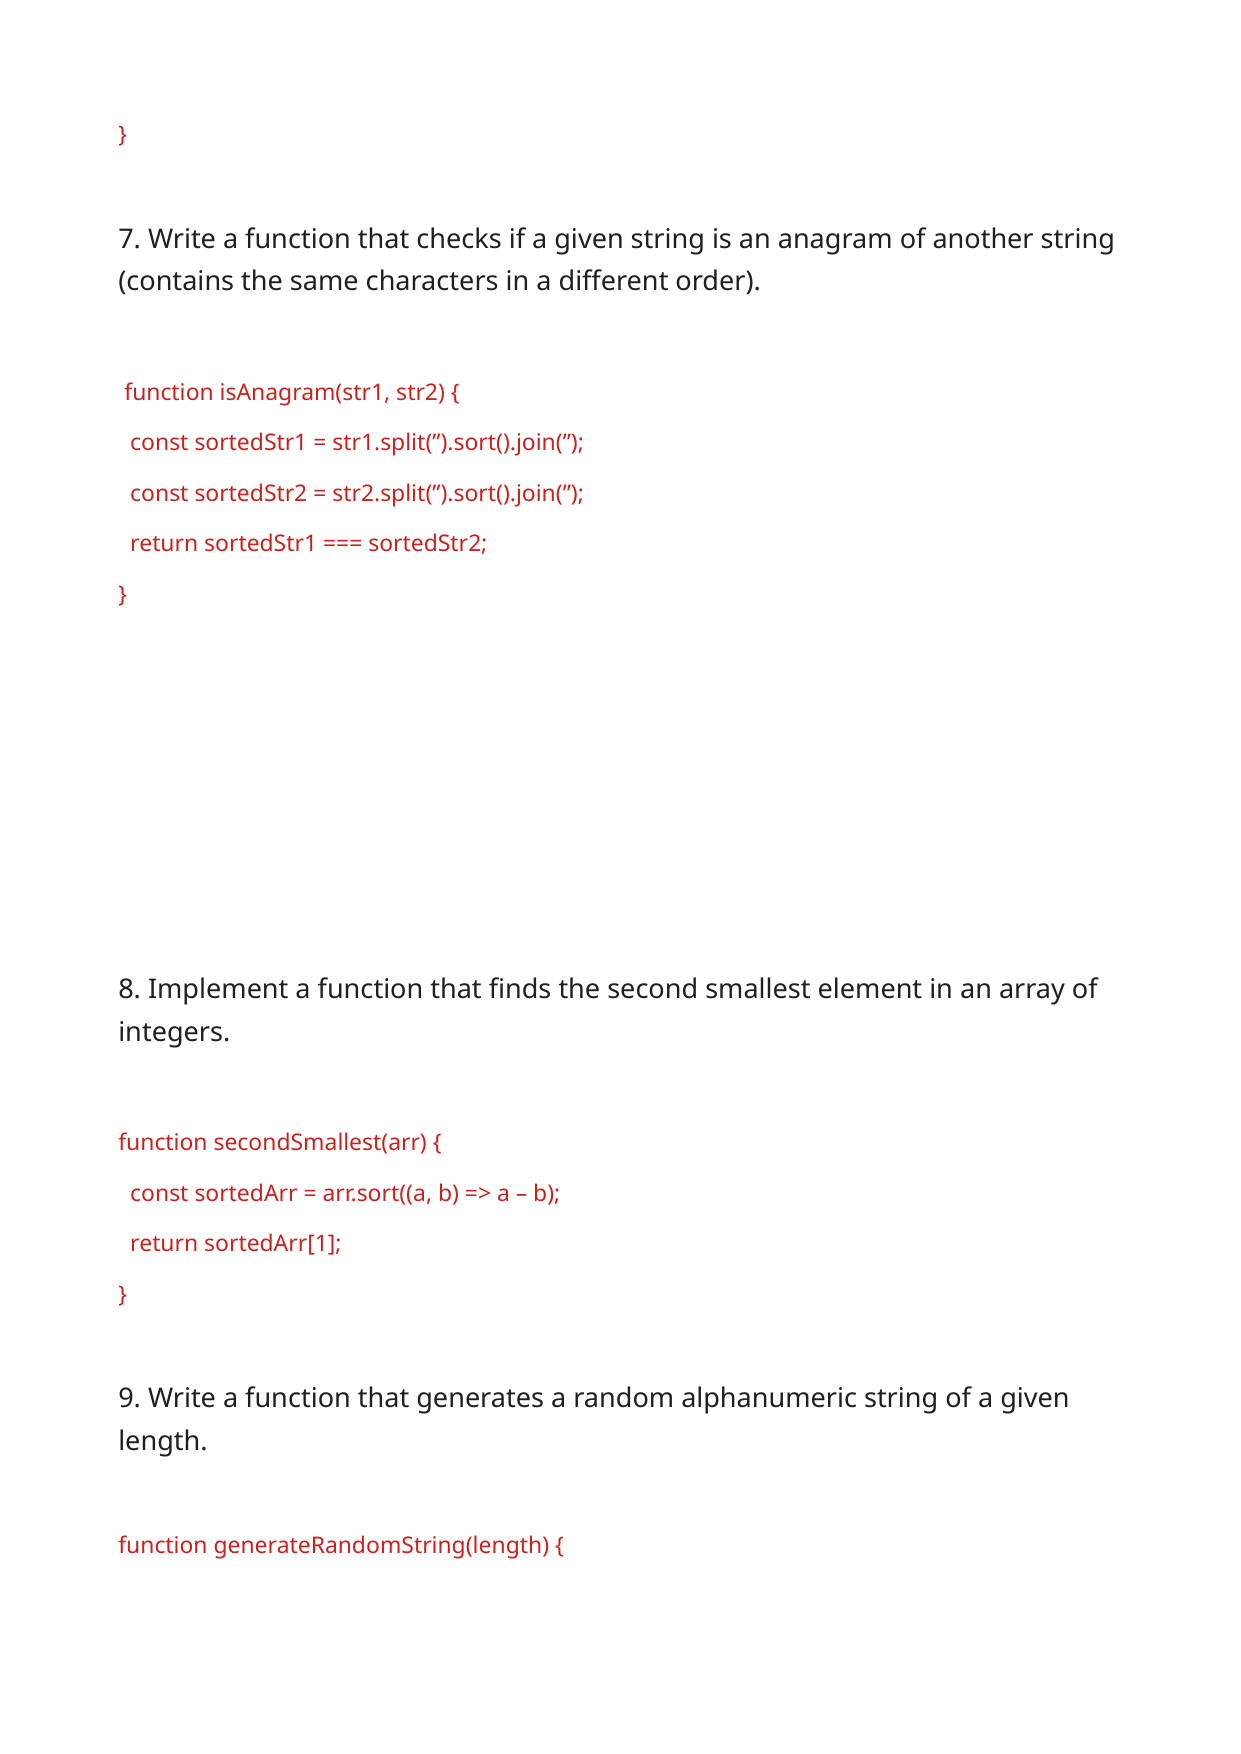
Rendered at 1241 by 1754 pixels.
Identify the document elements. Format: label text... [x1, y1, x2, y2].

text const sortedArr = arr.sort((a, b) => a – b); [118, 1177, 1122, 1208]
text 8. Implement a function that finds the second smallest element in an array of integers. [118, 970, 1122, 1049]
text 9. Write a function that generates a random alphanumeric string of a given length. [118, 1379, 1122, 1458]
text } [118, 118, 1122, 149]
text return sortedStr1 === sortedStr2; [118, 527, 1122, 558]
text const sortedStr2 = str2.split(”).sort().join(”); [118, 477, 1122, 508]
text return sortedArr[1]; [118, 1227, 1122, 1259]
text } [118, 1278, 1122, 1309]
text function isAnagram(str1, str2) { [118, 376, 1122, 407]
text function secondSmallest(arr) { [118, 1126, 1122, 1158]
text 7. Write a function that checks if a given string is an anagram of another string (contains the same characters in a different order). [118, 219, 1122, 298]
text function generateRandomString(length) { [118, 1529, 1122, 1560]
text } [118, 578, 1122, 609]
text const sortedStr1 = str1.split(”).sort().join(”); [118, 426, 1122, 457]
